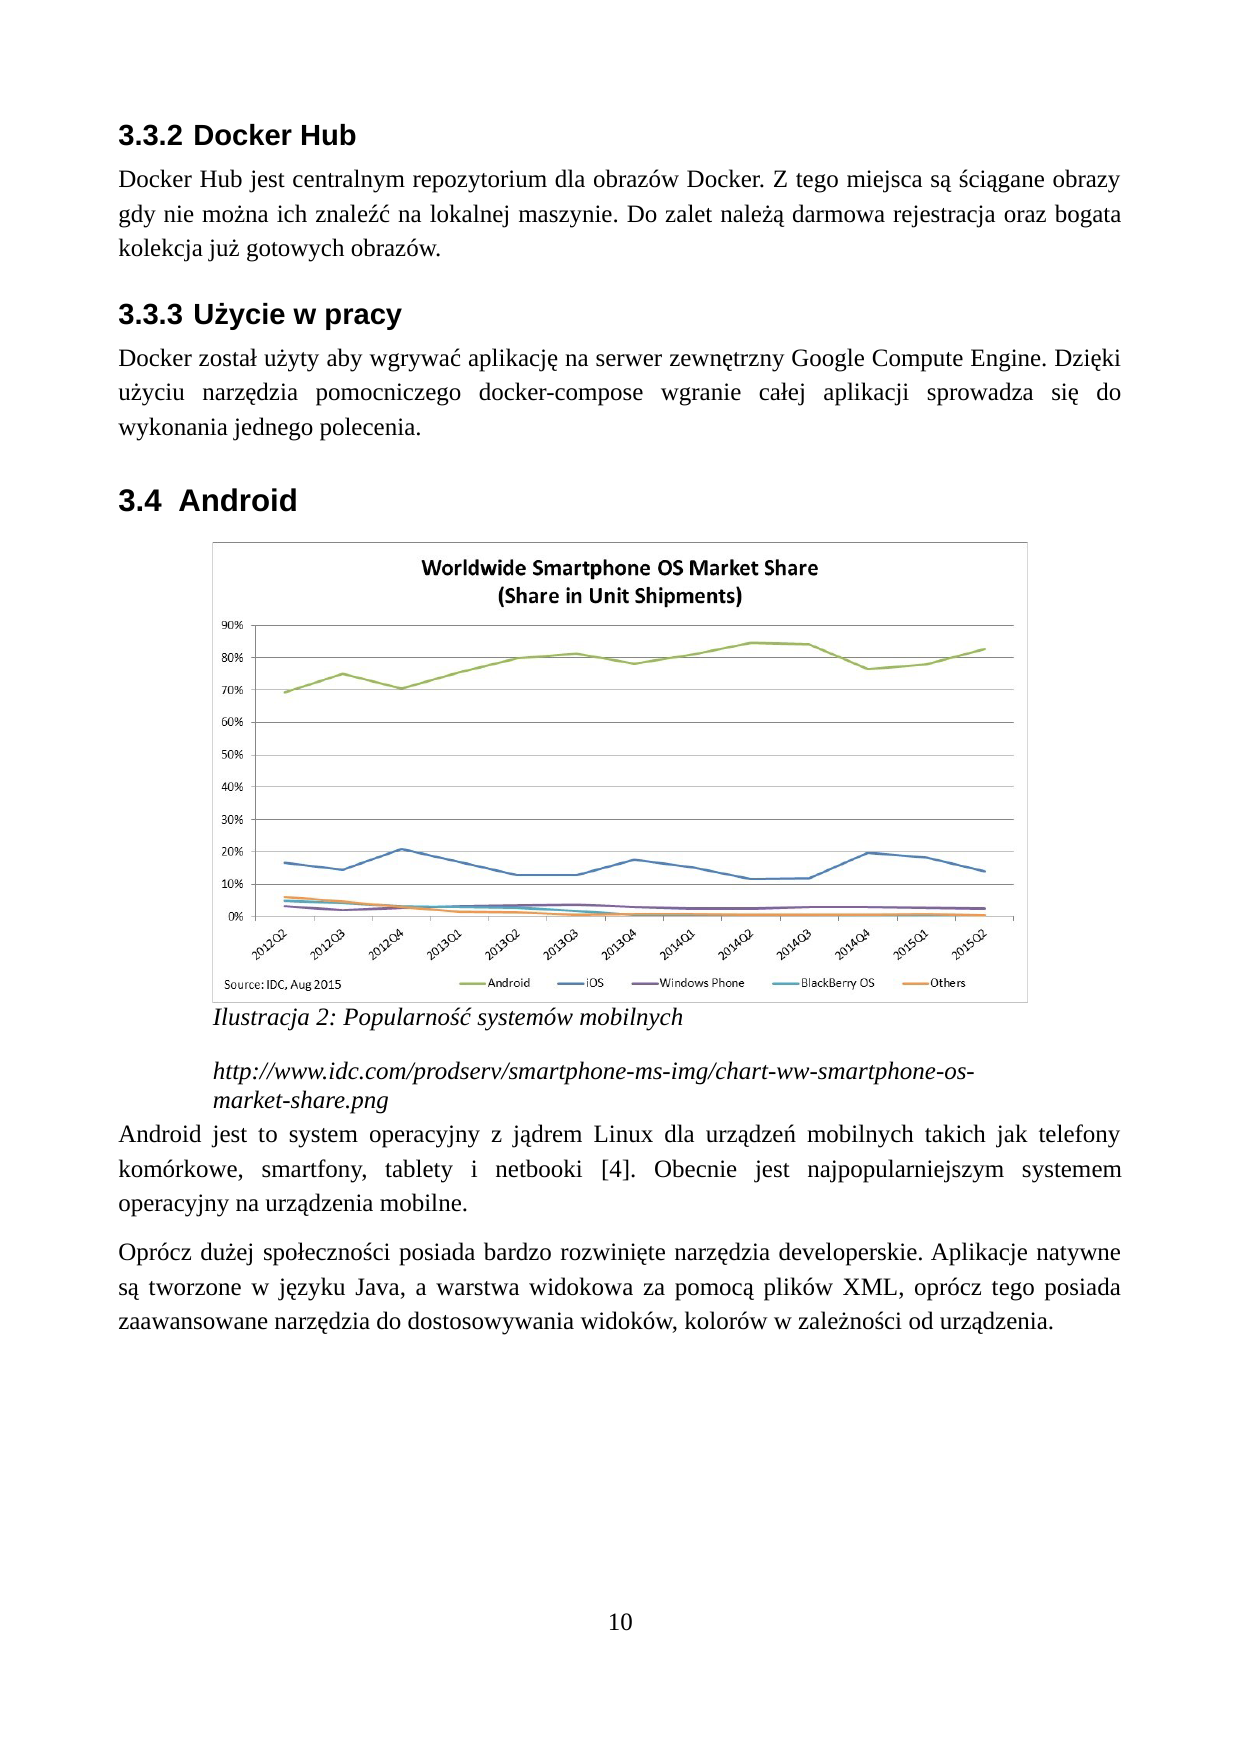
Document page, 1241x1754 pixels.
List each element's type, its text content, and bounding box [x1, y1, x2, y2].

text http://www.idc.com/prodserv/smartphone-ms-img/chart-ww-smartphone-os-market-share.png [213, 1056, 1028, 1113]
subtitle Android [118, 482, 1122, 518]
text Docker Hub jest centralnym repozytorium dla obrazów Docker. Z tego miejsca są ściągane obrazy gdy nie można ich znaleźć na lokalnej maszynie. Do zalet należą darmowa rejestracja oraz bogata kolekcja już gotowych obrazów. [118, 164, 1122, 262]
subtitle Docker Hub [118, 118, 1122, 152]
subtitle Użycie w pracy [118, 297, 1122, 330]
text Oprócz dużej społeczności posiada bardzo rozwinięte narzędzia developerskie. Aplikacje natywne są tworzone w języku Java, a warstwa widokowa za pomocą plików XML, oprócz tego posiada zaawansowane narzędzia do dostosowywania widoków, kolorów w zależności od urządzenia. [118, 1237, 1122, 1335]
text Android jest to system operacyjny z jądrem Linux dla urządzeń mobilnych takich jak telefony komórkowe, smartfony, tablety i netbooki [4]. Obecnie jest najpopularniejszym systemem operacyjny na urządzenia mobilne. [118, 530, 1122, 1217]
text Docker został użyty aby wgrywać aplikację na serwer zewnętrzny Google Compute Engine. Dzięki użyciu narzędzia pomocniczego docker-compose wgranie całej aplikacji sprowadza się do wykonania jednego polecenia. [118, 343, 1122, 441]
text Ilustracja 2: Popularność systemów mobilnych [213, 1003, 1028, 1031]
picture [212, 542, 1028, 1003]
